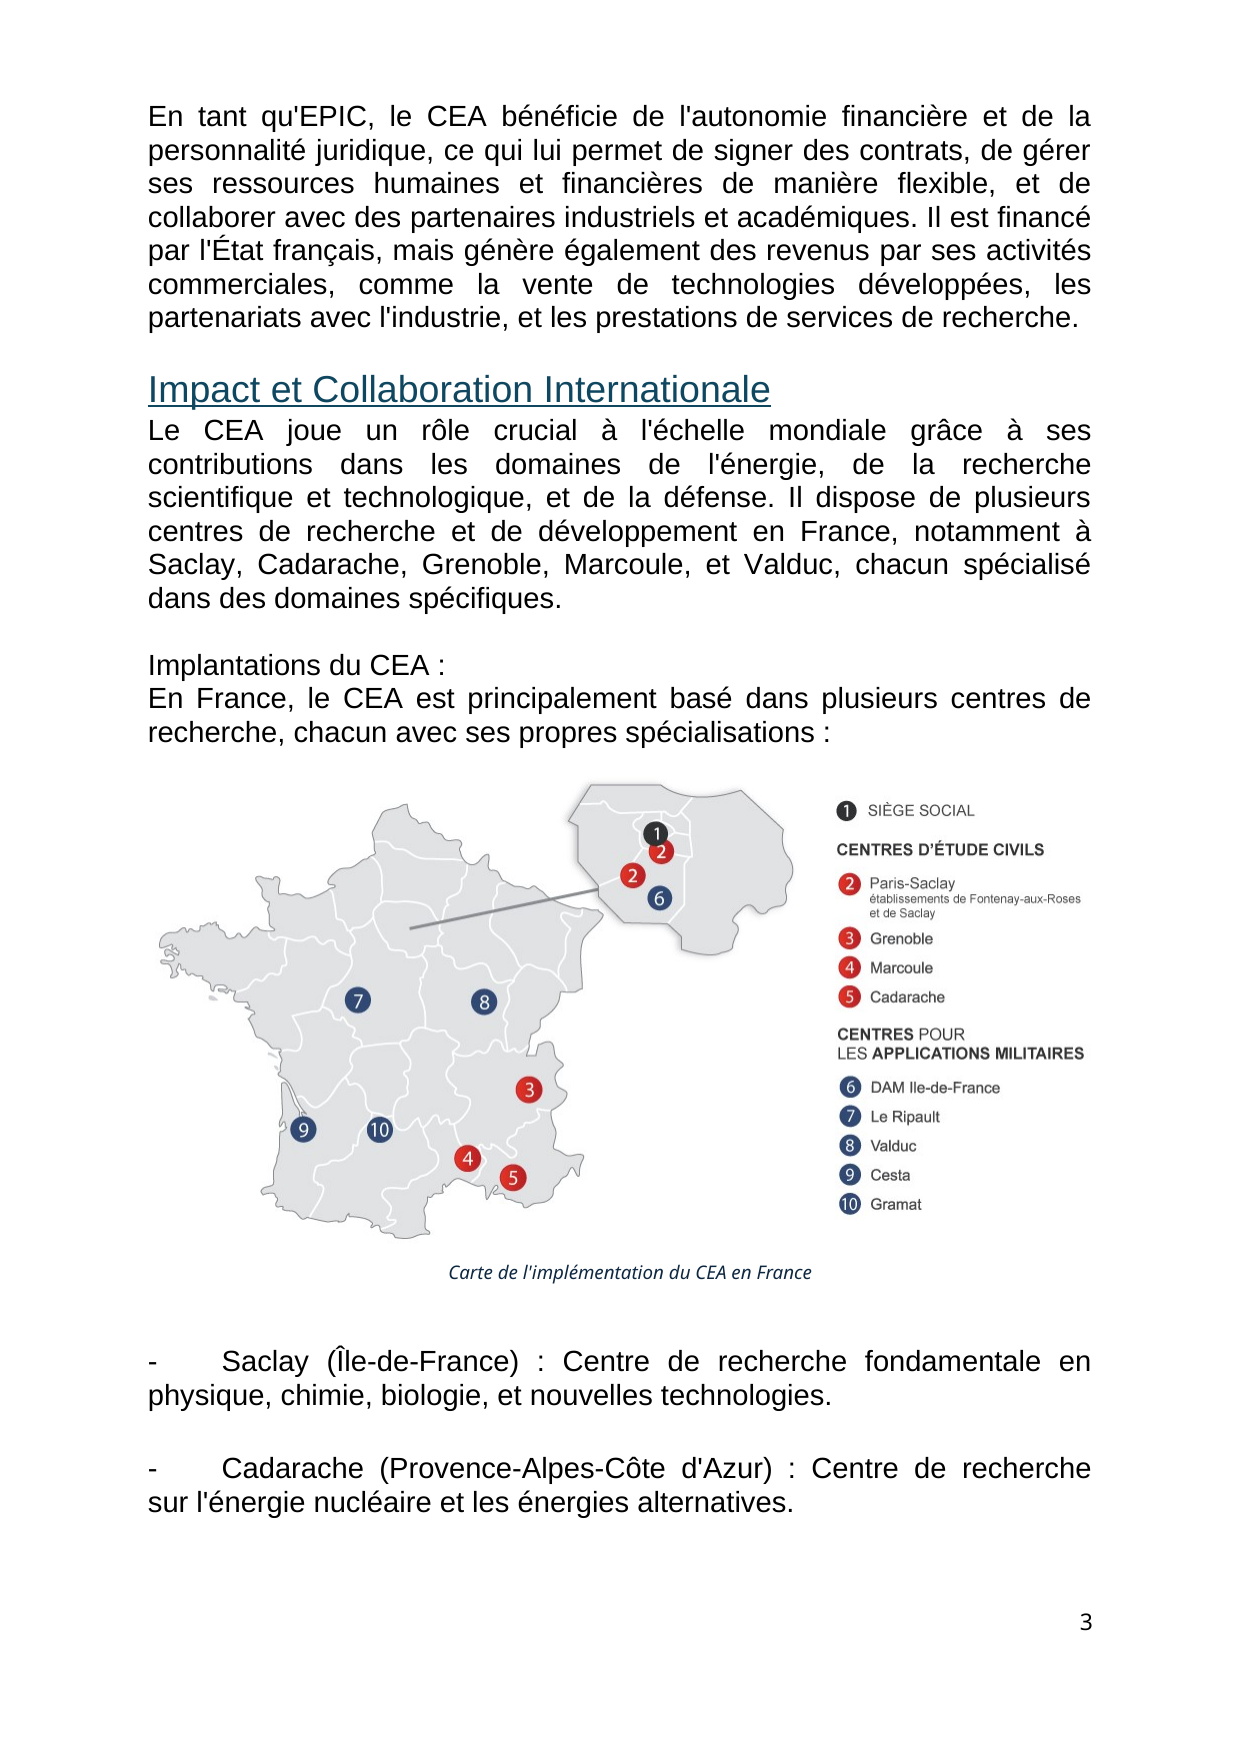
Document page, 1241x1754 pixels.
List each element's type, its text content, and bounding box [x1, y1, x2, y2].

text Le CEA joue un rôle crucial à l'échelle mondiale grâce à ses contributions dans les domaines de l'énergie, de la recherche scientifique et technologique, et de la défense. Il dispose de plusieurs centres de recherche et de développement en France, notamment à Saclay, Cadarache, Grenoble, Marcoule, et Valduc, chacun spécialisé dans des domaines spécifiques. [148, 413, 1093, 614]
list Saclay (Île-de-France) : Centre de recherche fondamentale en physique, chimie, biologie, et nouvelles technologies. [148, 1344, 1093, 1411]
text [148, 749, 1093, 771]
text En France, le CEA est principalement basé dans plusieurs centres de recherche, chacun avec ses propres spécialisations : [148, 682, 1093, 749]
subtitle Impact et Collaboration Internationale [148, 368, 1093, 411]
list Cadarache (Provence-Alpes-Côte d'Azur) : Centre de recherche sur l'énergie nucléaire et les énergies alternatives. [148, 1451, 1093, 1518]
text En tant qu'EPIC, le CEA bénéficie de l'autonomie financière et de la personnalité juridique, ce qui lui permet de signer des contrats, de gérer ses ressources humaines et financières de manière flexible, et de collaborer avec des partenaires industriels et académiques. Il est financé par l'État français, mais génère également des revenus par ses activités commerciales, comme la vente de technologies développées, les partenariats avec l'industrie, et les prestations de services de recherche. [148, 99, 1093, 334]
text Implantations du CEA : [148, 648, 1093, 682]
text Carte de l'implémentation du CEA en France [148, 1248, 1093, 1285]
